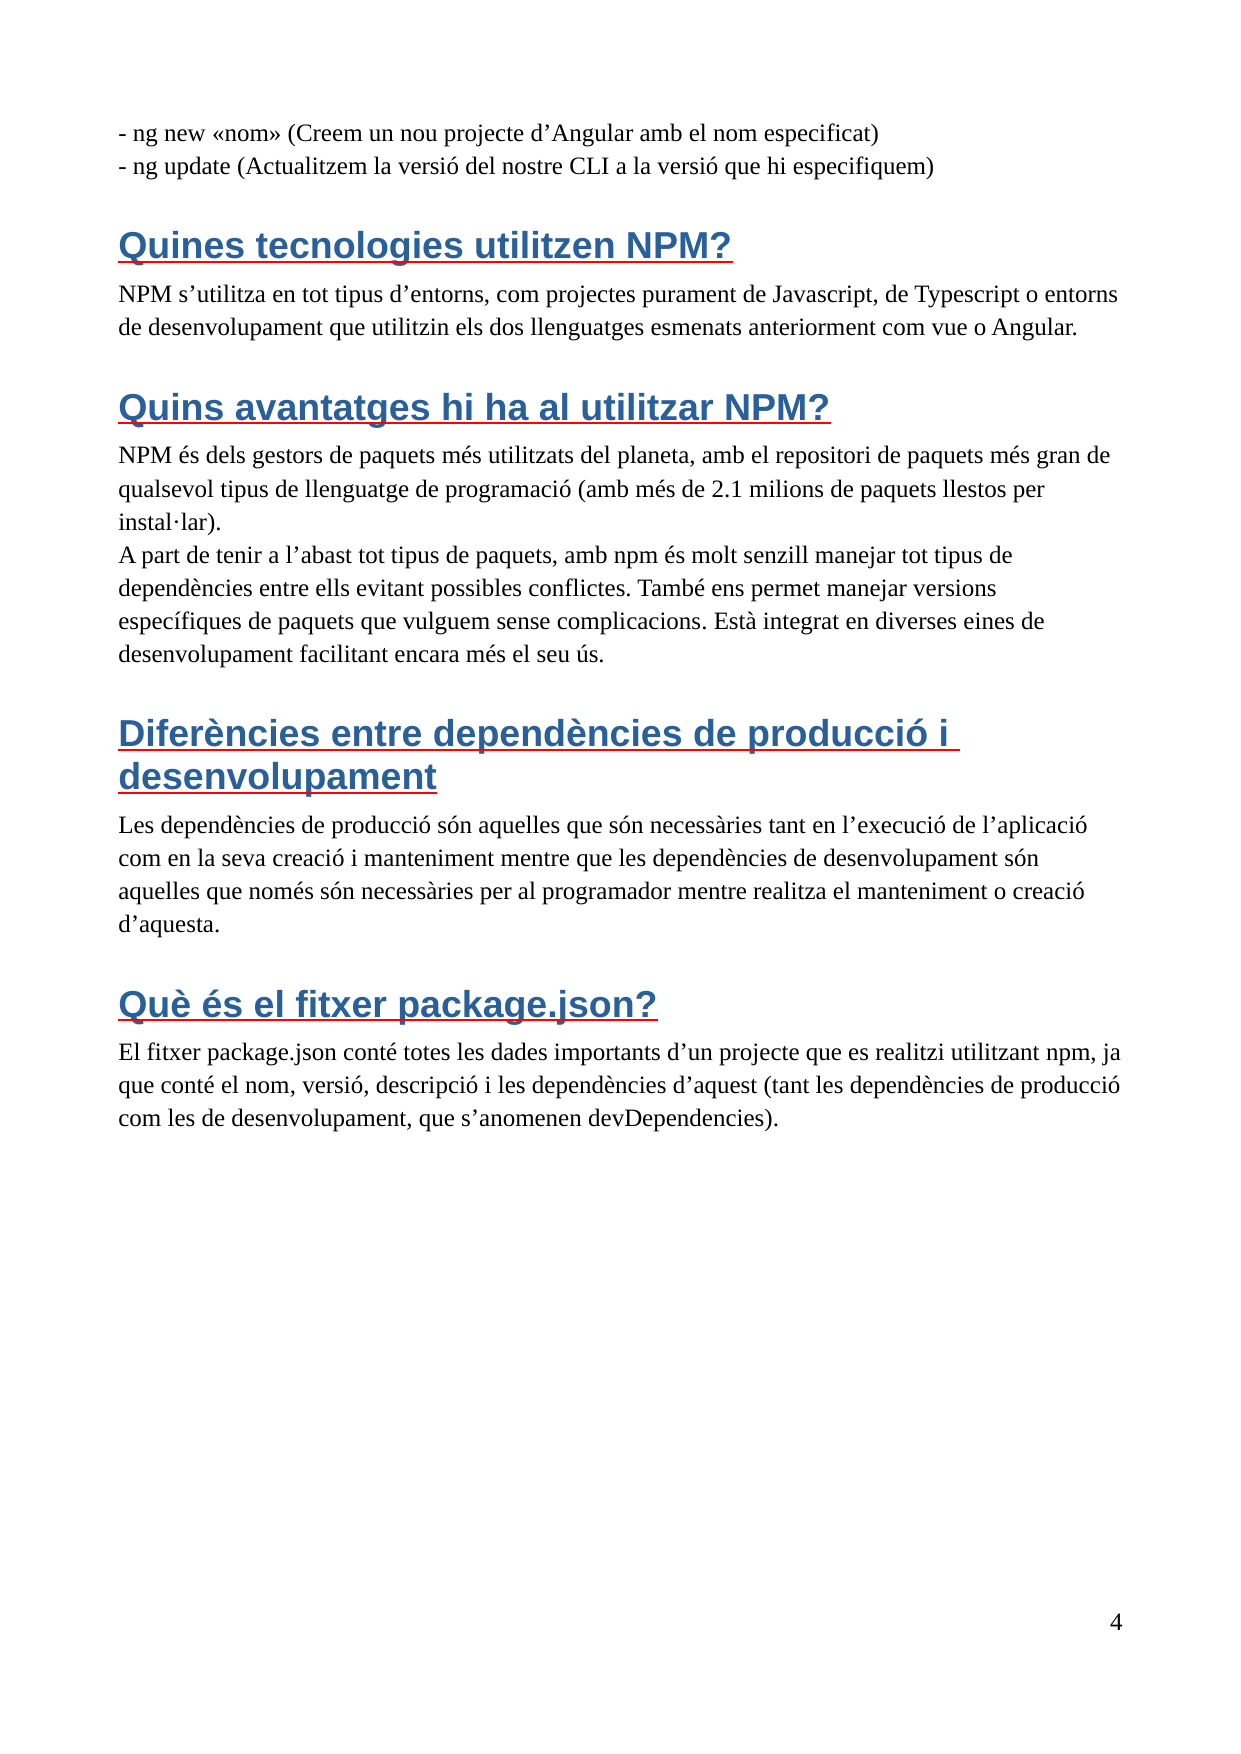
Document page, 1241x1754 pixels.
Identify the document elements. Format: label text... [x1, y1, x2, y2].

text El fitxer package.json conté totes les dades importants d’un projecte que es realitzi utilitzant npm, ja que conté el nom, versió, descripció i les dependències d’aquest (tant les dependències de producció com les de desenvolupament, que s’anomenen devDependencies). [118, 1037, 1122, 1132]
text NPM s’utilitza en tot tipus d’entorns, com projectes purament de Javascript, de Typescript o entorns de desenvolupament que utilitzin els dos llenguatges esmenats anteriorment com vue o Angular. [118, 279, 1122, 341]
subtitle Diferències entre dependències de producció i desenvolupament [118, 711, 1122, 798]
text - ng new «nom» (Creem un nou projecte d’Angular amb el nom especificat) - ng update (Actualitzem la versió del nostre CLI a la versió que hi especifiquem) [118, 118, 1122, 180]
text Les dependències de producció són aquelles que són necessàries tant en l’execució de l’aplicació com en la seva creació i manteniment mentre que les dependències de desenvolupament són aquelles que només són necessàries per al programador mentre realitza el manteniment o creació d’aquesta. [118, 810, 1122, 938]
text NPM és dels gestors de paquets més utilitzats del planeta, amb el repositori de paquets més gran de qualsevol tipus de llenguatge de programació (amb més de 2.1 milions de paquets llestos per instal·lar). A part de tenir a l’abast tot tipus de paquets, amb npm és molt senzill manejar tot tipus de dependències entre ells evitant possibles conflictes. També ens permet manejar versions específiques de paquets que vulguem sense complicacions. Està integrat en diverses eines de desenvolupament facilitant encara més el seu ús. [118, 441, 1122, 667]
subtitle Què és el fitxer package.json? [118, 982, 1122, 1025]
subtitle Quins avantatges hi ha al utilitzar NPM? [118, 385, 1122, 428]
subtitle Quines tecnologies utilitzen NPM? [118, 224, 1122, 267]
